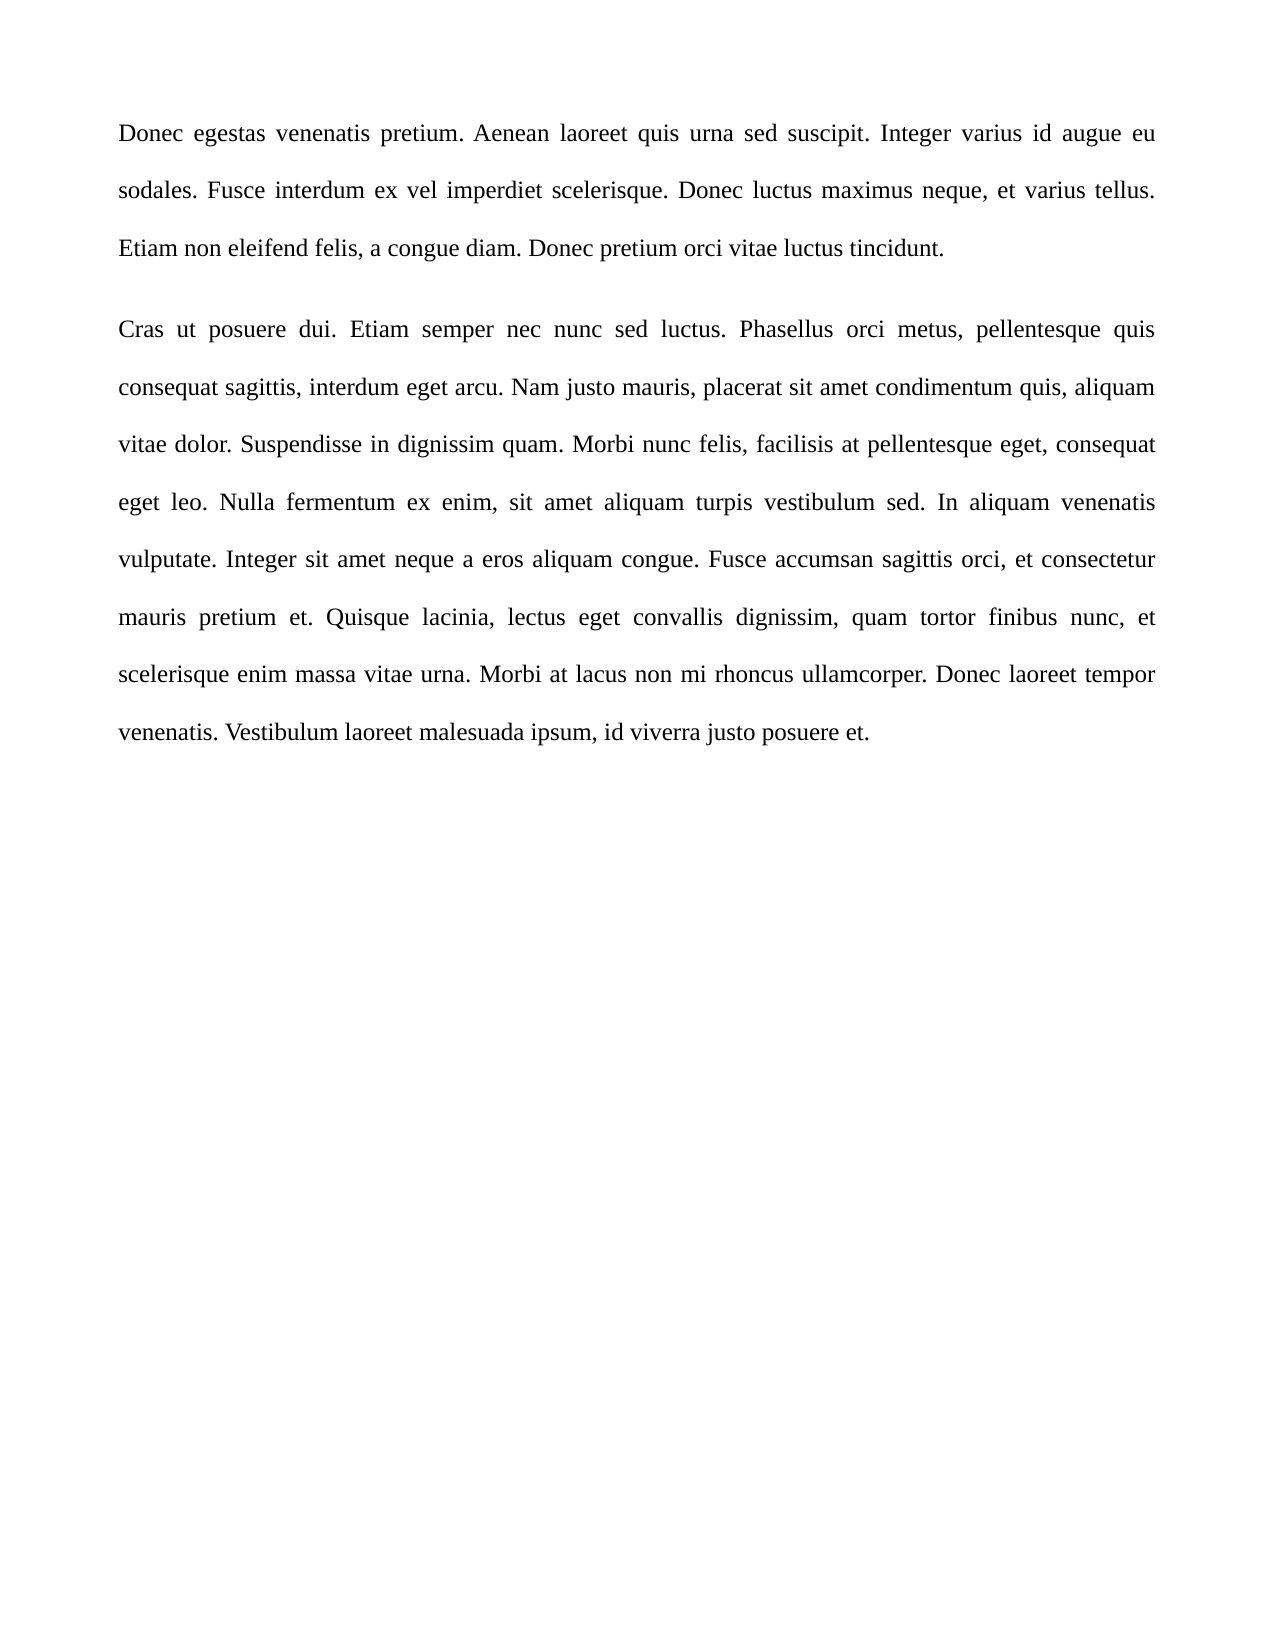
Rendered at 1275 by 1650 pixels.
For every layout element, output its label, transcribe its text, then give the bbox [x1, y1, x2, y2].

text Donec egestas venenatis pretium. Aenean laoreet quis urna sed suscipit. Integer varius id augue eu sodales. Fusce interdum ex vel imperdiet scelerisque. Donec luctus maximus neque, et varius tellus. Etiam non eleifend felis, a congue diam. Donec pretium orci vitae luctus tincidunt. [118, 118, 1157, 262]
text Cras ut posuere dui. Etiam semper nec nunc sed luctus. Phasellus orci metus, pellentesque quis consequat sagittis, interdum eget arcu. Nam justo mauris, placerat sit amet condimentum quis, aliquam vitae dolor. Suspendisse in dignissim quam. Morbi nunc felis, facilisis at pellentesque eget, consequat eget leo. Nulla fermentum ex enim, sit amet aliquam turpis vestibulum sed. In aliquam venenatis vulputate. Integer sit amet neque a eros aliquam congue. Fusce accumsan sagittis orci, et consectetur mauris pretium et. Quisque lacinia, lectus eget convallis dignissim, quam tortor finibus nunc, et scelerisque enim massa vitae urna. Morbi at lacus non mi rhoncus ullamcorper. Donec laoreet tempor venenatis. Vestibulum laoreet malesuada ipsum, id viverra justo posuere et. [118, 314, 1157, 745]
